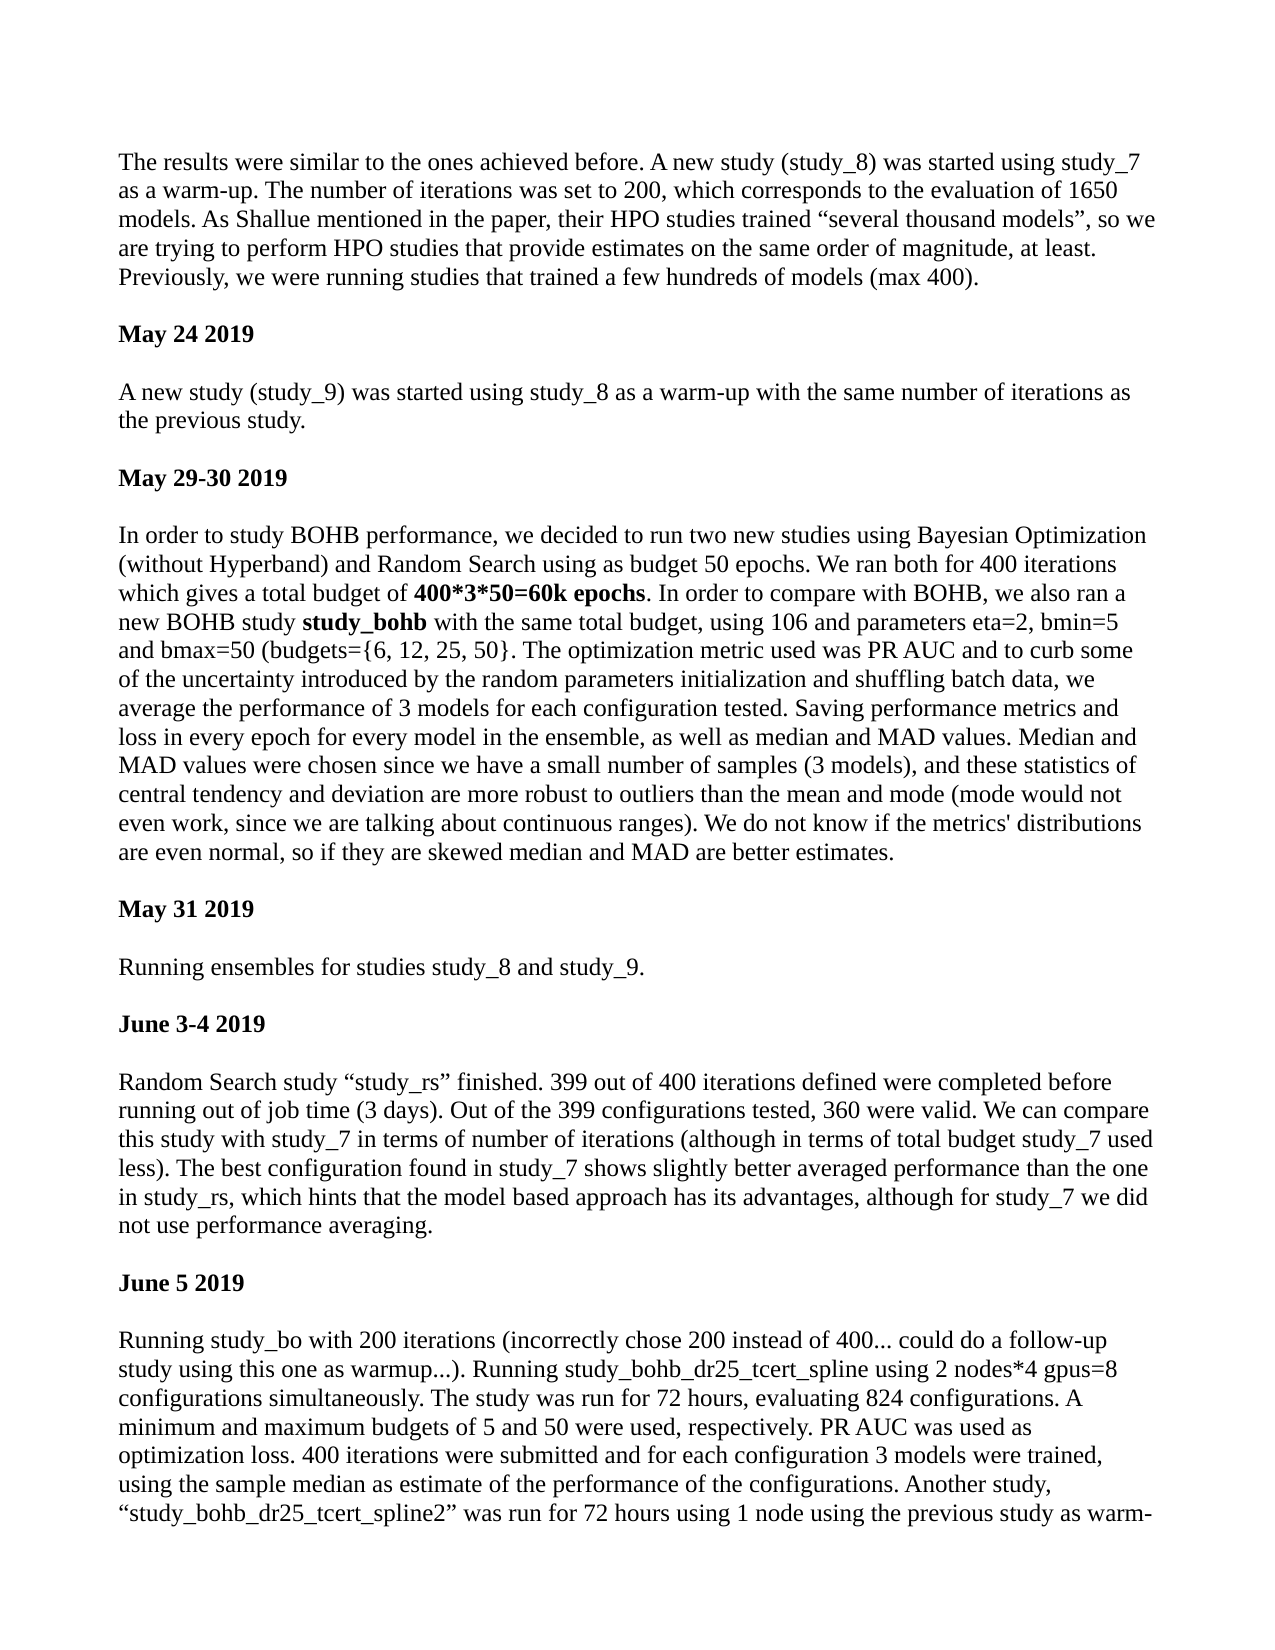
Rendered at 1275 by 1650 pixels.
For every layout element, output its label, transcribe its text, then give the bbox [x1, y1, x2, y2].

text The results were similar to the ones achieved before. A new study (study_8) was started using study_7 as a warm-up. The number of iterations was set to 200, which corresponds to the evaluation of 1650 models. As Shallue mentioned in the paper, their HPO studies trained “several thousand models”, so we are trying to perform HPO studies that provide estimates on the same order of magnitude, at least. Previously, we were running studies that trained a few hundreds of models (max 400). [118, 147, 1157, 291]
text In order to study BOHB performance, we decided to run two new studies using Bayesian Optimization (without Hyperband) and Random Search using as budget 50 epochs. We ran both for 400 iterations which gives a total budget of 400*3*50=60k epochs. In order to compare with BOHB, we also ran a new BOHB study study_bohb with the same total budget, using 106 and parameters eta=2, bmin=5 and bmax=50 (budgets={6, 12, 25, 50}. The optimization metric used was PR AUC and to curb some of the uncertainty introduced by the random parameters initialization and shuffling batch data, we average the performance of 3 models for each configuration tested. Saving performance metrics and loss in every epoch for every model in the ensemble, as well as median and MAD values. Median and MAD values were chosen since we have a small number of samples (3 models), and these statistics of central tendency and deviation are more robust to outliers than the mean and mode (mode would not even work, since we are talking about continuous ranges). We do not know if the metrics' distributions are even normal, so if they are skewed median and MAD are better estimates. [118, 521, 1157, 866]
text Random Search study “study_rs” finished. 399 out of 400 iterations defined were completed before running out of job time (3 days). Out of the 399 configurations tested, 360 were valid. We can compare this study with study_7 in terms of number of iterations (although in terms of total budget study_7 used less). The best configuration found in study_7 shows slightly better averaged performance than the one in study_rs, which hints that the model based approach has its advantages, although for study_7 we did not use performance averaging. [118, 1067, 1157, 1239]
text Running study_bo with 200 iterations (incorrectly chose 200 instead of 400... could do a follow-up study using this one as warmup...). Running study_bohb_dr25_tcert_spline using 2 nodes*4 gpus=8 configurations simultaneously. The study was run for 72 hours, evaluating 824 configurations. A minimum and maximum budgets of 5 and 50 were used, respectively. PR AUC was used as optimization loss. 400 iterations were submitted and for each configuration 3 models were trained, using the sample median as estimate of the performance of the configurations. Another study, “study_bohb_dr25_tcert_spline2” was run for 72 hours using 1 node using the previous study as warm- [118, 1326, 1157, 1527]
text May 31 2019 [118, 894, 1157, 923]
text A new study (study_9) was started using study_8 as a warm-up with the same number of iterations as the previous study. [118, 377, 1157, 434]
text May 29-30 2019 [118, 463, 1157, 492]
text June 3-4 2019 [118, 1009, 1157, 1038]
text June 5 2019 [118, 1268, 1157, 1297]
text May 24 2019 [118, 319, 1157, 348]
text Running ensembles for studies study_8 and study_9. [118, 952, 1157, 981]
